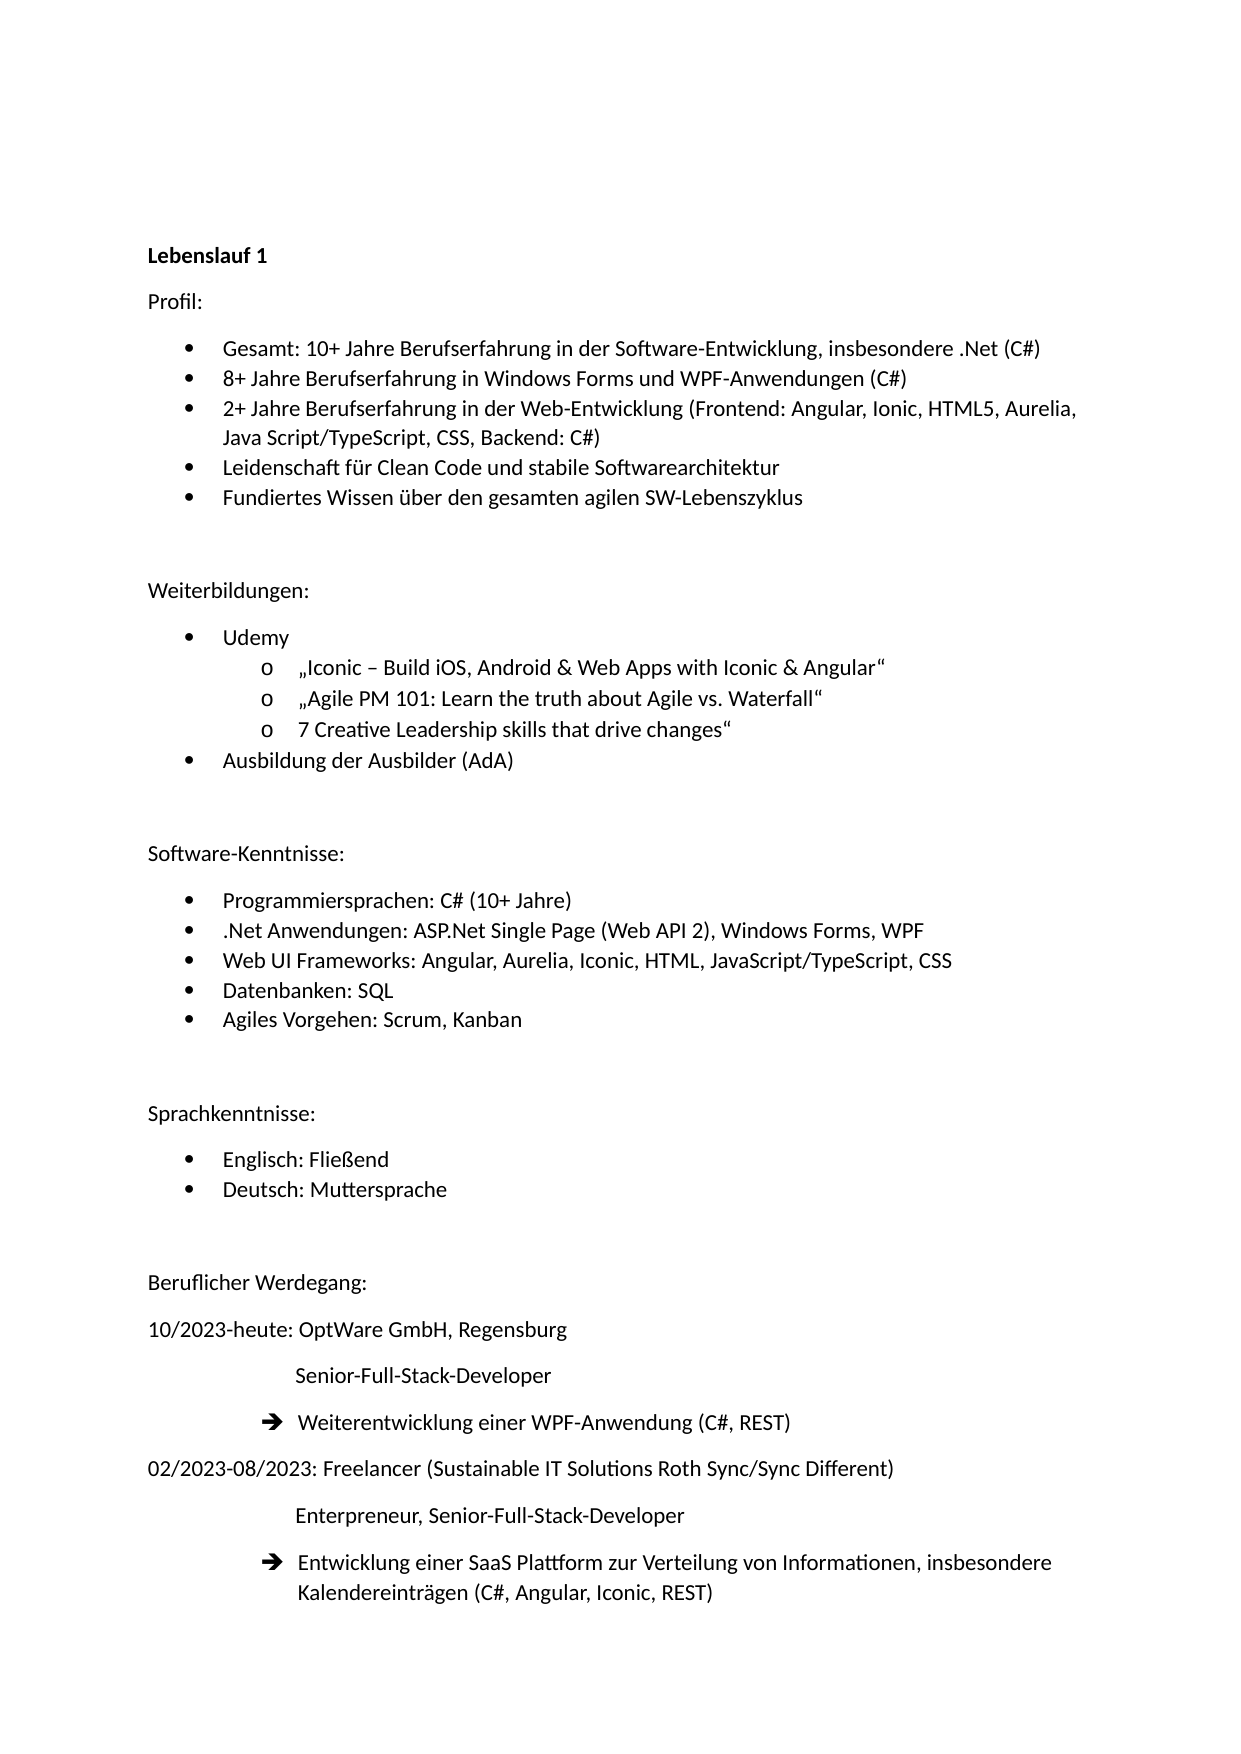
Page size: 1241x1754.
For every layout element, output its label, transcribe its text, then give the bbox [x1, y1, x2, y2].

list 7 Creative Leadership skills that drive changes“ [260, 715, 1093, 744]
list Leidenschaft für Clean Code und stabile Softwarearchitektur [185, 453, 1093, 481]
list Agiles Vorgehen: Scrum, Kanban [185, 1006, 1093, 1034]
text Sprachkenntnisse: [148, 1099, 1093, 1127]
text Weiterbildungen: [148, 576, 1093, 604]
list Weiterentwicklung einer WPF-Anwendung (C#, REST) [260, 1408, 1093, 1436]
list Englisch: Fließend [185, 1145, 1093, 1173]
text 10/2023-heute: OptWare GmbH, Regensburg [148, 1315, 1093, 1343]
text Profil: [148, 287, 1093, 315]
list Gesamt: 10+ Jahre Berufserfahrung in der Software-Entwicklung, insbesondere .Net (C#) [185, 334, 1093, 362]
list Datenbanken: SQL [185, 976, 1093, 1004]
text Senior-Full-Stack-Developer [148, 1361, 1093, 1389]
list Programmiersprachen: C# (10+ Jahre) [185, 886, 1093, 914]
list Fundiertes Wissen über den gesamten agilen SW-Lebenszyklus [185, 483, 1093, 511]
list Ausbildung der Ausbilder (AdA) [185, 746, 1093, 774]
list „Agile PM 101: Learn the truth about Agile vs. Waterfall“ [260, 684, 1093, 713]
list Udemy [185, 623, 1093, 651]
text Software-Kenntnisse: [148, 839, 1093, 867]
list 2+ Jahre Berufserfahrung in der Web-Entwicklung (Frontend: Angular, Ionic, HTML5, Aurelia, Java Script/TypeScript, CSS, Backend: C#) [185, 394, 1093, 452]
text Enterpreneur, Senior-Full-Stack-Developer [148, 1501, 1093, 1529]
text 02/2023-08/2023: Freelancer (Sustainable IT Solutions Roth Sync/Sync Different) [148, 1454, 1093, 1483]
list „Iconic – Build iOS, Android & Web Apps with Iconic & Angular“ [260, 653, 1093, 682]
list 8+ Jahre Berufserfahrung in Windows Forms und WPF-Anwendungen (C#) [185, 364, 1093, 392]
text Beruflicher Werdegang: [148, 1268, 1093, 1296]
list Web UI Frameworks: Angular, Aurelia, Iconic, HTML, JavaScript/TypeScript, CSS [185, 946, 1093, 974]
list .Net Anwendungen: ASP.Net Single Page (Web API 2), Windows Forms, WPF [185, 916, 1093, 944]
text Lebenslauf 1 [148, 241, 1093, 269]
list Entwicklung einer SaaS Plattform zur Verteilung von Informationen, insbesondere Kalendereinträgen (C#, Angular, Iconic, REST) [260, 1548, 1093, 1606]
list Deutsch: Muttersprache [185, 1175, 1093, 1203]
